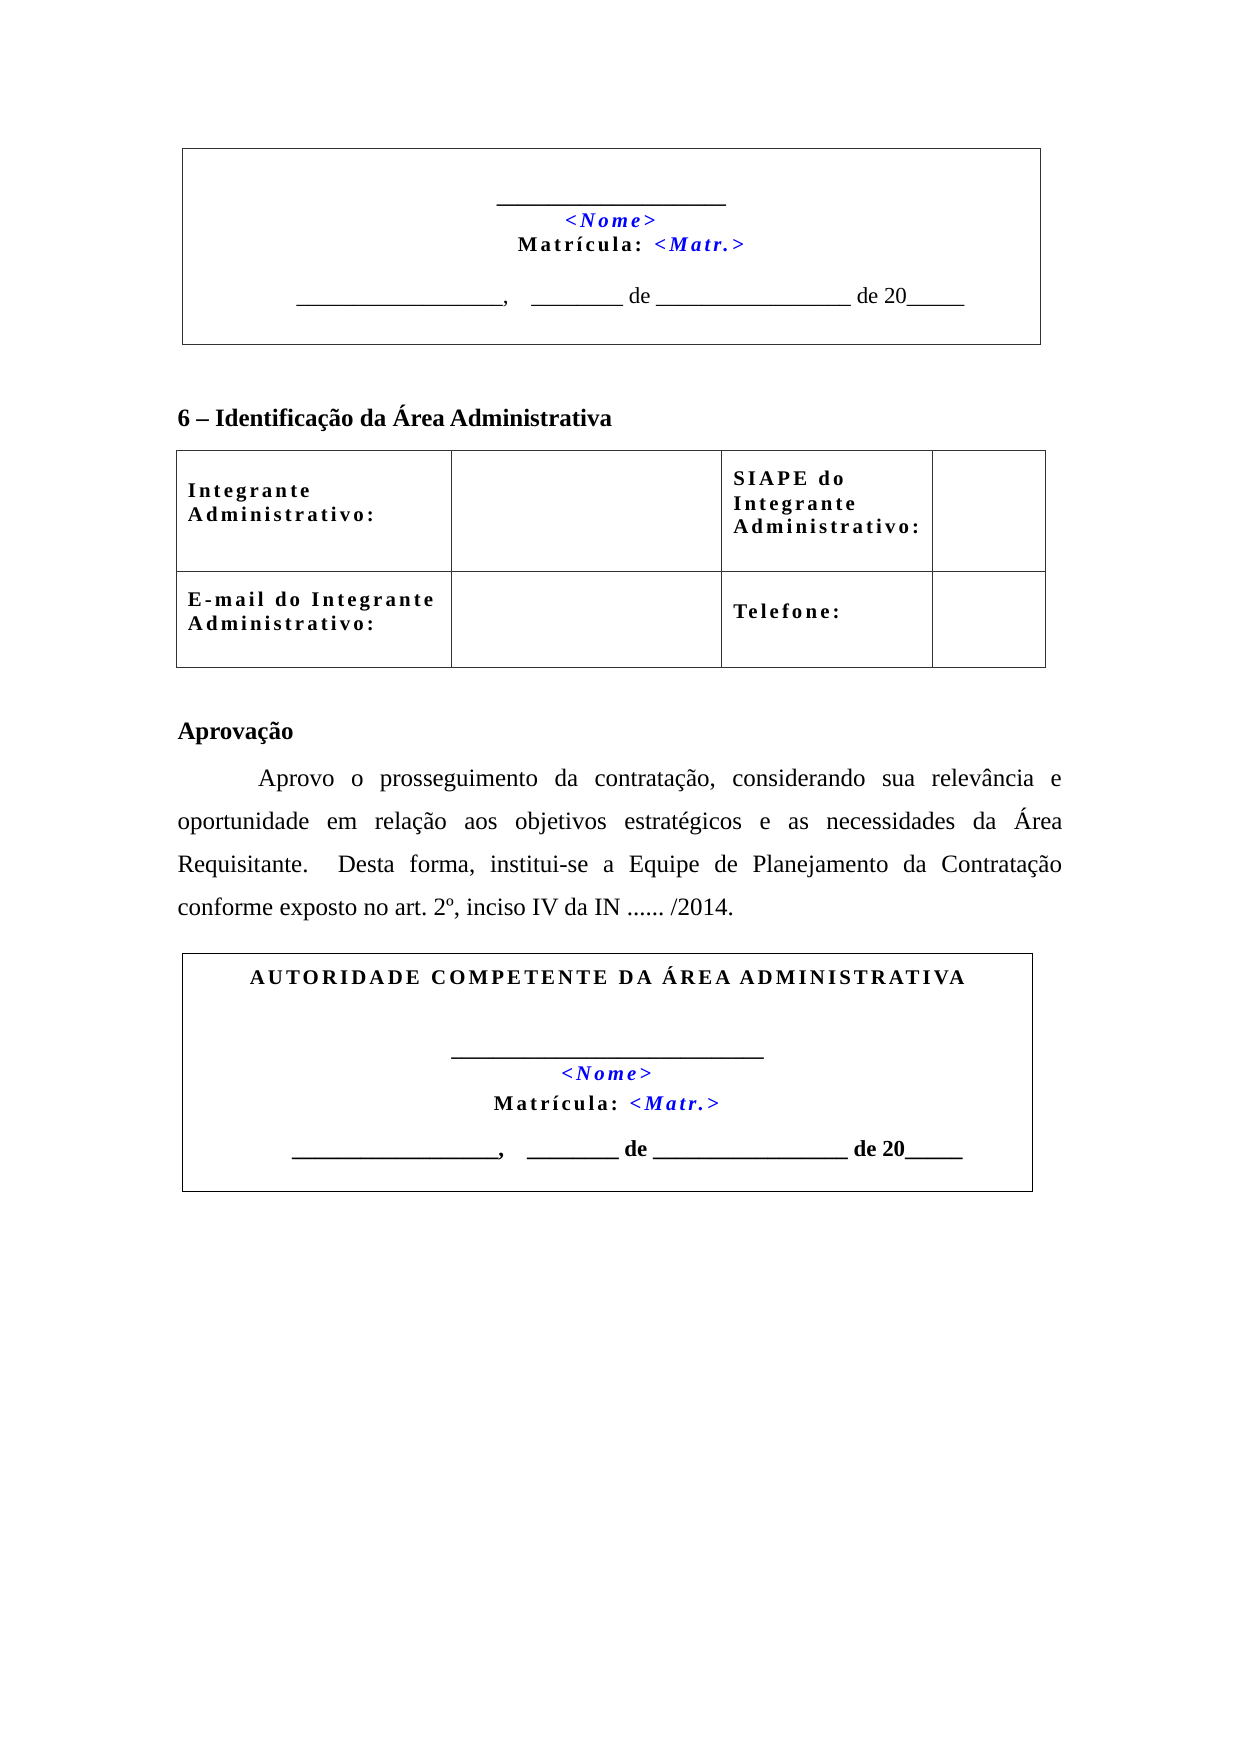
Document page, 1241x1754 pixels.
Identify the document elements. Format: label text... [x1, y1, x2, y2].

table_cell E-mail do Integrante Administrativo: [177, 572, 451, 667]
table_header ______________________ <Nome> Matrícula: <Matr.> __________________, ________ de _________________ de 20_____ [183, 149, 1040, 344]
table_header SIAPE do Integrante Administrativo: [722, 451, 932, 571]
table_header [452, 451, 721, 571]
table_header [1033, 953, 1040, 1191]
text Aprovo o prosseguimento da contratação, considerando sua relevância e oportunidade em relação aos objetivos estratégicos e as necessidades da Área Requisitante. Desta forma, institui-se a Equipe de Planejamento da Contratação conforme exposto no art. 2º, inciso IV da IN ...... /2014. [177, 763, 1063, 921]
table_header AUTORIDADE COMPETENTE DA ÁREA ADMINISTRATIVA ______________________________ <Nome> Matrícula: <Matr.> __________________, ________ de _________________ de 20_____ [183, 954, 1032, 1191]
text 6 – Identificação da Área Administrativa [177, 403, 1063, 432]
text Aprovação [177, 716, 1063, 745]
table_header [933, 451, 1045, 571]
table_cell [452, 572, 721, 667]
table_header Integrante Administrativo: [177, 451, 451, 571]
table_cell Telefone: [722, 572, 932, 667]
table_cell [933, 572, 1045, 667]
